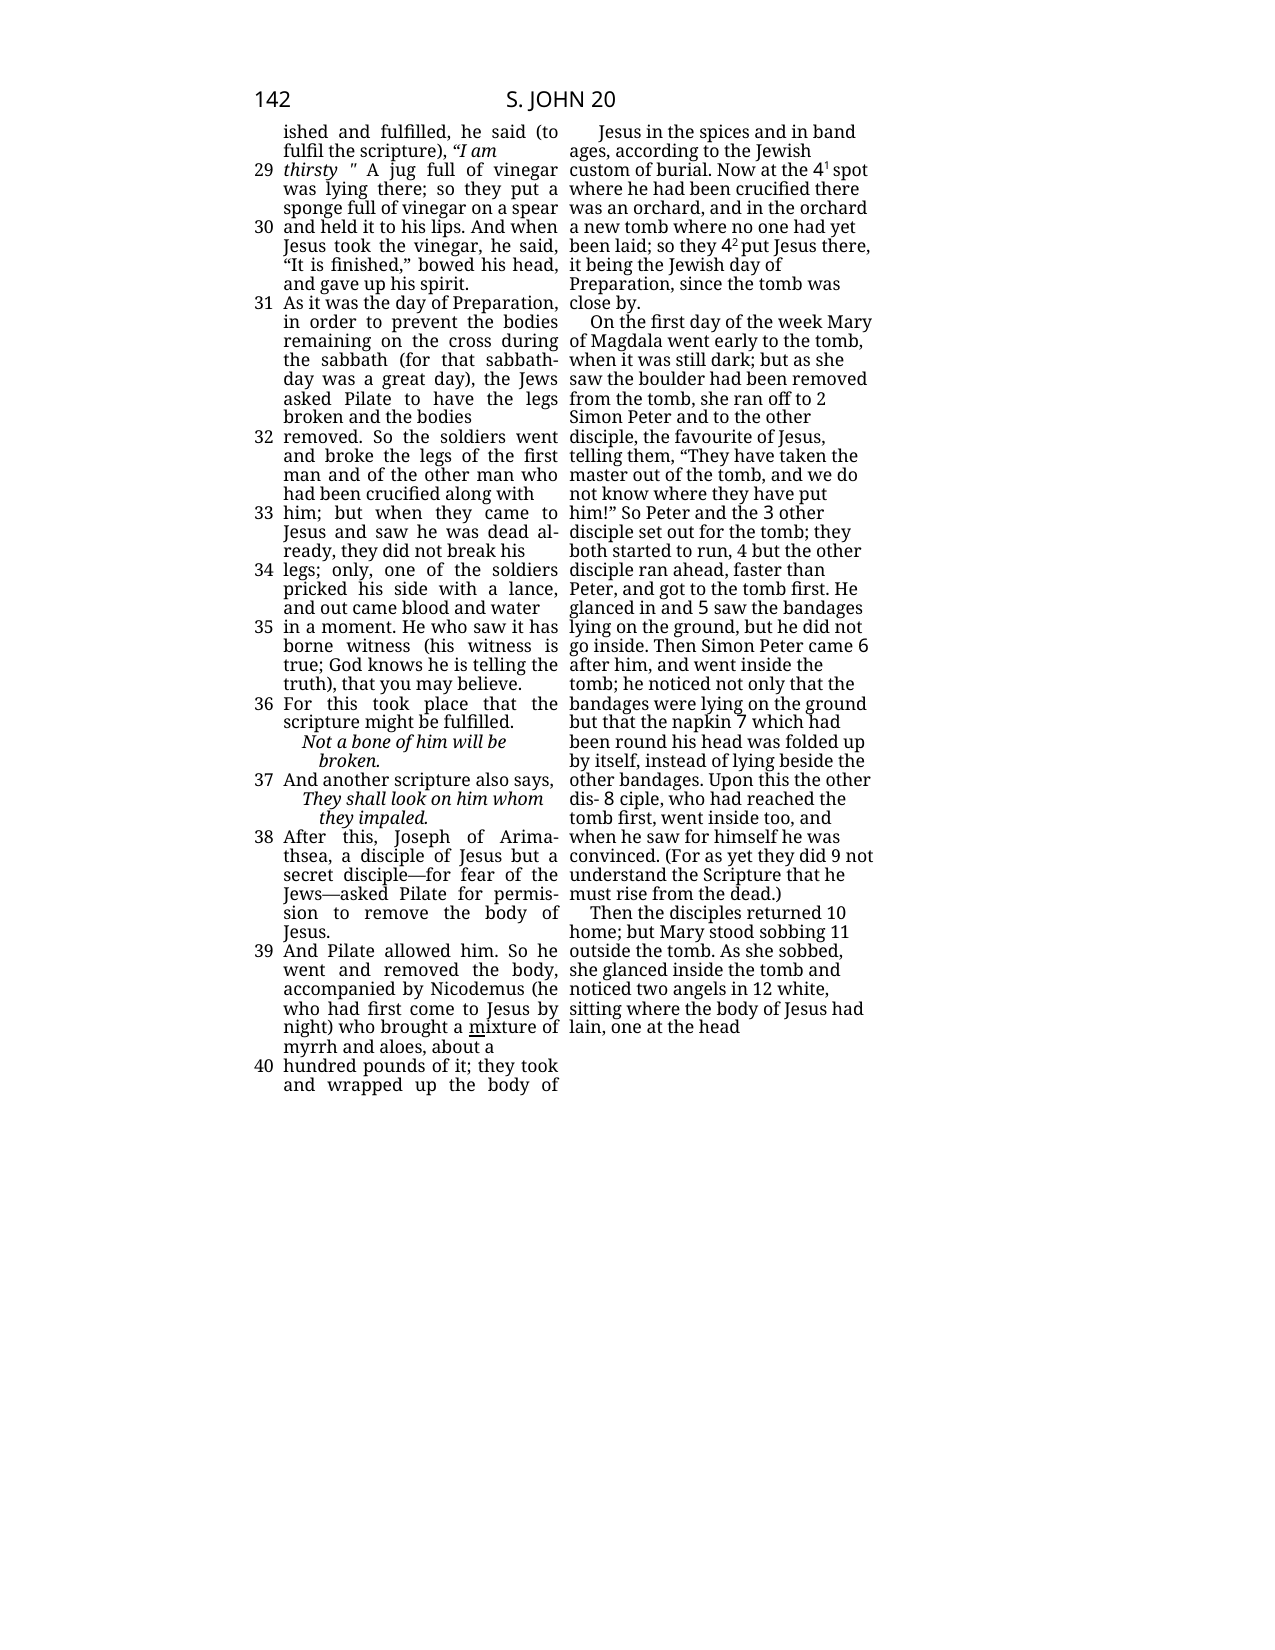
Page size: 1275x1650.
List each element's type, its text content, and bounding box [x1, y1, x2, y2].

text ages, according to the Jewish custom of burial. Now at the 41 spot where he had been crucified there was an orchard, and in the orchard a new tomb where no one had yet been laid; so they 42 put Jesus there, it being the Jewish day of Preparation, since the tomb was close by. [569, 142, 874, 313]
text Not a bone of him will be broken. [302, 733, 558, 771]
list legs; only, one of the soldiers pricked his side with a lance, and out came blood and water [254, 561, 558, 618]
list After this, Joseph of Arima- thsea, a disciple of Jesus but a secret disciple—for fear of the Jews—asked Pilate for permis­sion to remove the body of Jesus. [254, 828, 558, 942]
text On the first day of the week Mary of Magdala went early to the tomb, when it was still dark; but as she saw the boulder had been removed from the tomb, she ran off to 2 Simon Peter and to the other disciple, the favourite of Jesus, telling them, “They have taken the master out of the tomb, and we do not know where they have put him!” So Peter and the 3 other disciple set out for the tomb; they both started to run, 4 but the other disciple ran ahead, faster than Peter, and got to the tomb first. He glanced in and 5 saw the bandages lying on the ground, but he did not go inside. Then Simon Peter came 6 after him, and went inside the tomb; he noticed not only that the bandages were lying on the ground but that the napkin 7 which had been round his head was folded up by itself, instead of lying beside the other band­ages. Upon this the other dis- 8 ciple, who had reached the tomb first, went inside too, and when he saw for himself he was convinced. (For as yet they did 9 not understand the Scripture that he must rise from the dead.) [569, 313, 874, 904]
list and held it to his lips. And when Jesus took the vinegar, he said, “It is finished,” bowed his head, and gave up his spirit. [254, 218, 558, 294]
list For this took place that the scripture might be fulfilled. [254, 695, 558, 733]
list And another scripture also says, [254, 771, 558, 790]
list And Pilate allowed him. So he went and removed the body, accompanied by Nicodemus (he who had first come to Jesus by night) who brought a mixture of myrrh and aloes, about a [254, 942, 558, 1057]
text ished and fulfilled, he said (to fulfil the scripture), “I am [283, 123, 558, 161]
list him; but when they came to Jesus and saw he was dead al­ready, they did not break his [254, 504, 558, 561]
list As it was the day of Prepara­tion, in order to prevent the bodies remaining on the cross during the sabbath (for that sabbath-day was a great day), the Jews asked Pilate to have the legs broken and the bodies [254, 294, 558, 428]
list Jesus in the spices and in band­ [569, 123, 874, 142]
list hundred pounds of it; they took and wrapped up the body of [254, 1057, 558, 1095]
list in a moment. He who saw it has borne witness (his witness is true; God knows he is telling the truth), that you may believe. [254, 618, 558, 695]
text They shall look on him whom they impaled. [302, 790, 558, 828]
text Then the disciples returned 10 home; but Mary stood sobbing 11 outside the tomb. As she sobbed, she glanced inside the tomb and noticed two angels in 12 white, sitting where the body of Jesus had lain, one at the head [569, 904, 874, 1038]
list thirsty " A jug full of vinegar was lying there; so they put a sponge full of vinegar on a spear [254, 161, 558, 218]
list removed. So the soldiers went and broke the legs of the first man and of the other man who had been crucified along with [254, 428, 558, 504]
